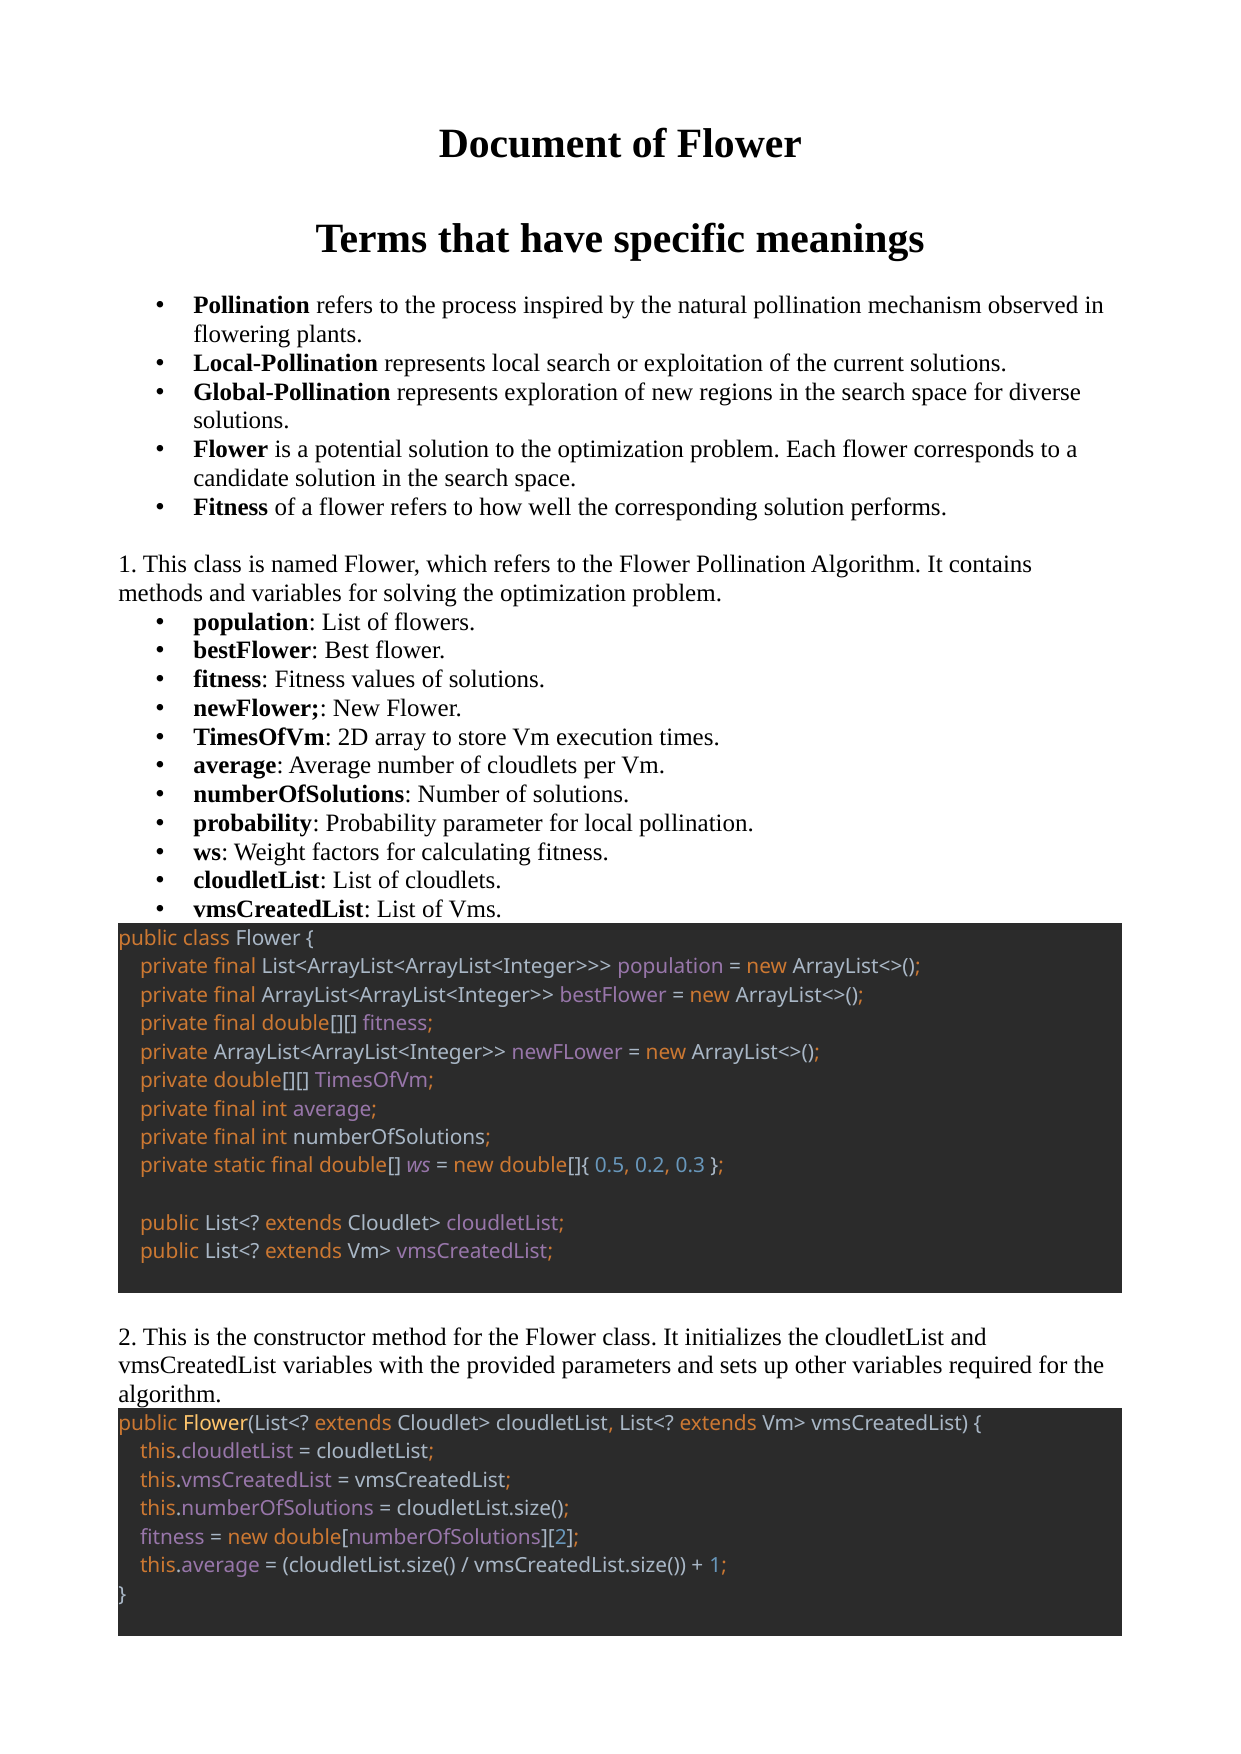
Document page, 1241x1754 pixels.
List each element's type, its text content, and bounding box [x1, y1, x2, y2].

text Terms that have specific meanings [118, 214, 1122, 262]
list probability: Probability parameter for local pollination. [156, 808, 1122, 837]
list Global-Pollination represents exploration of new regions in the search space for diverse solutions. [156, 377, 1122, 434]
list average: Average number of cloudlets per Vm. [156, 751, 1122, 779]
list vmsCreatedList: List of Vms. [156, 894, 1122, 923]
list Fitness of a flower refers to how well the corresponding solution performs. [156, 492, 1122, 521]
list numberOfSolutions: Number of solutions. [156, 779, 1122, 808]
text public class Flower { private final List<ArrayList<ArrayList<Integer>>> population = new ArrayList<>(); private final ArrayList<ArrayList<Integer>> bestFlower = new ArrayList<>(); private final double[][] fitness; private ArrayList<ArrayList<Integer>> newFLower = new ArrayList<>(); private double[][] TimesOfVm; private final int average; private final int numberOfSolutions; private static final double[] ws = new double[]{ 0.5, 0.2, 0.3 }; public List<? extends Cloudlet> cloudletList; public List<? extends Vm> vmsCreatedList; [118, 923, 1122, 1265]
list bestFlower: Best flower. [156, 636, 1122, 664]
text Document of Flower [118, 118, 1122, 166]
list Local-Pollination represents local search or exploitation of the current solutions. [156, 348, 1122, 377]
list newFlower;: New Flower. [156, 693, 1122, 722]
list fitness: Fitness values of solutions. [156, 664, 1122, 693]
text 2. This is the constructor method for the Flower class. It initializes the cloudletList and vmsCreatedList variables with the provided parameters and sets up other variables required for the algorithm. [118, 1322, 1122, 1408]
list cloudletList: List of cloudlets. [156, 866, 1122, 894]
list ws: Weight factors for calculating fitness. [156, 837, 1122, 866]
list Flower is a potential solution to the optimization problem. Each flower corresponds to a candidate solution in the search space. [156, 434, 1122, 492]
list population: List of flowers. [156, 607, 1122, 636]
text 1. This class is named Flower, which refers to the Flower Pollination Algorithm. It contains methods and variables for solving the optimization problem. [118, 549, 1122, 607]
list Pollination refers to the process inspired by the natural pollination mechanism observed in flowering plants. [156, 291, 1122, 348]
list TimesOfVm: 2D array to store Vm execution times. [156, 722, 1122, 751]
text public Flower(List<? extends Cloudlet> cloudletList, List<? extends Vm> vmsCreatedList) { this.cloudletList = cloudletList; this.vmsCreatedList = vmsCreatedList; this.numberOfSolutions = cloudletList.size(); fitness = new double[numberOfSolutions][2]; this.average = (cloudletList.size() / vmsCreatedList.size()) + 1; } [118, 1408, 1122, 1607]
